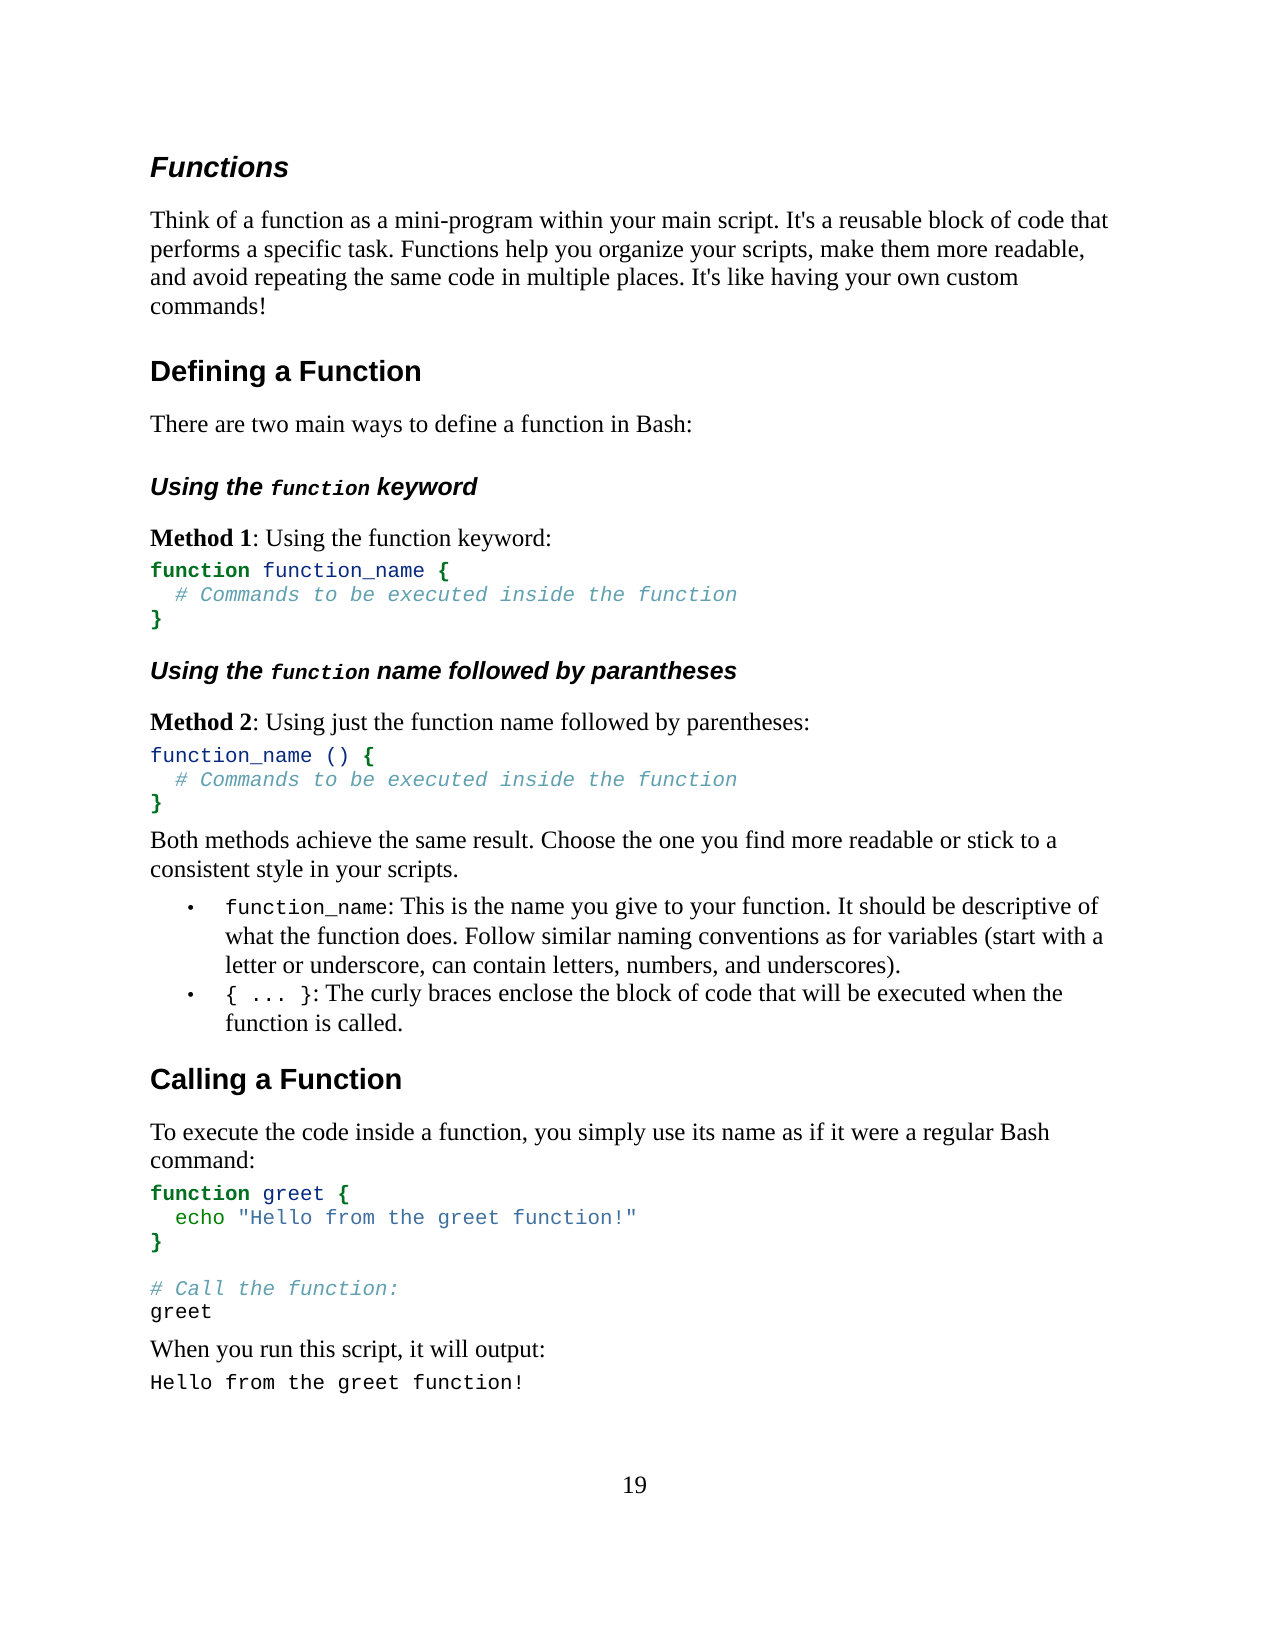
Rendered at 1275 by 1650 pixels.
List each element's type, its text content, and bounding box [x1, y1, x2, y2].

subtitle Using the function keyword [150, 472, 1125, 501]
text function greet { [150, 1183, 1125, 1207]
text function_name () { [150, 745, 1125, 769]
text Think of a function as a mini-program within your main script. It's a reusable block of code that performs a specific task. Functions help you organize your scripts, make them more readable, and avoid repeating the same code in multiple places. It's like having your own custom commands! [150, 205, 1125, 320]
subtitle Using the function name followed by parantheses [150, 656, 1125, 686]
text Method 1: Using the function keyword: [150, 523, 1125, 551]
text When you run this script, it will output: [150, 1334, 1125, 1363]
text } [150, 792, 1125, 816]
list { ... }: The curly braces enclose the block of code that will be executed when the function is called. [187, 978, 1125, 1037]
subtitle Defining a Function [150, 354, 1125, 387]
text # Commands to be executed inside the function [150, 769, 1125, 792]
text } [150, 1231, 1125, 1254]
text } [150, 608, 1125, 631]
text echo "Hello from the greet function!" [150, 1207, 1125, 1231]
text There are two main ways to define a function in Bash: [150, 409, 1125, 438]
text Hello from the greet function! [150, 1372, 1125, 1396]
text Both methods achieve the same result. Choose the one you find more readable or stick to a consistent style in your scripts. [150, 825, 1125, 882]
text To execute the code inside a function, you simply use its name as if it were a regular Bash command: [150, 1117, 1125, 1174]
text # Commands to be executed inside the function [150, 584, 1125, 608]
list function_name: This is the name you give to your function. It should be descriptive of what the function does. Follow similar naming conventions as for variables (start with a letter or underscore, can contain letters, numbers, and underscores). [187, 891, 1125, 978]
subtitle Calling a Function [150, 1062, 1125, 1095]
text # Call the function: [150, 1278, 1125, 1302]
text greet [150, 1302, 1125, 1325]
subtitle Functions [150, 150, 1125, 183]
text function function_name { [150, 560, 1125, 584]
text Method 2: Using just the function name followed by parentheses: [150, 707, 1125, 736]
